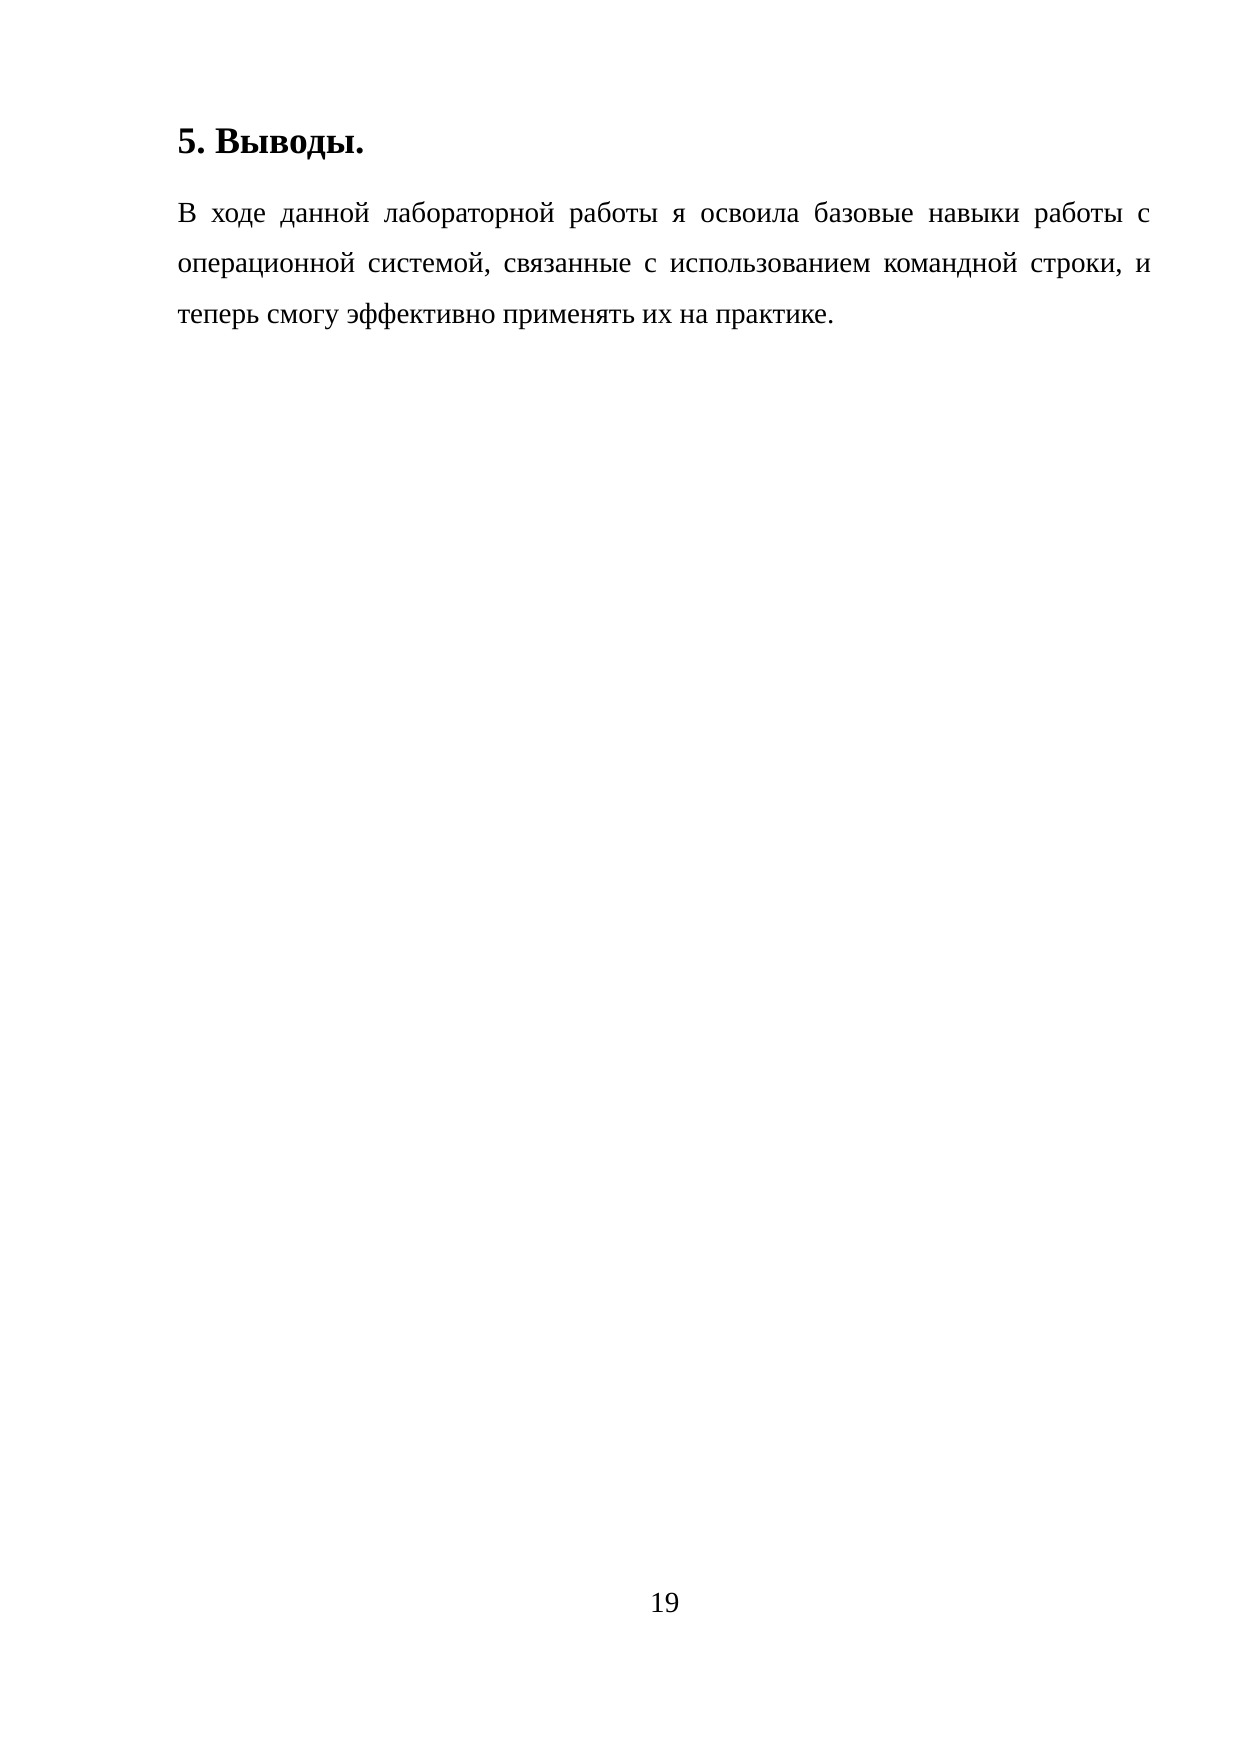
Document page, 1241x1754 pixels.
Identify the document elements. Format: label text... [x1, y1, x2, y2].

subtitle 5. Выводы. [177, 118, 1152, 161]
text В ходе данной лабораторной работы я освоила базовые навыки работы с операционной системой, связанные с использованием командной строки, и теперь смогу эффективно применять их на практике. [177, 195, 1152, 329]
